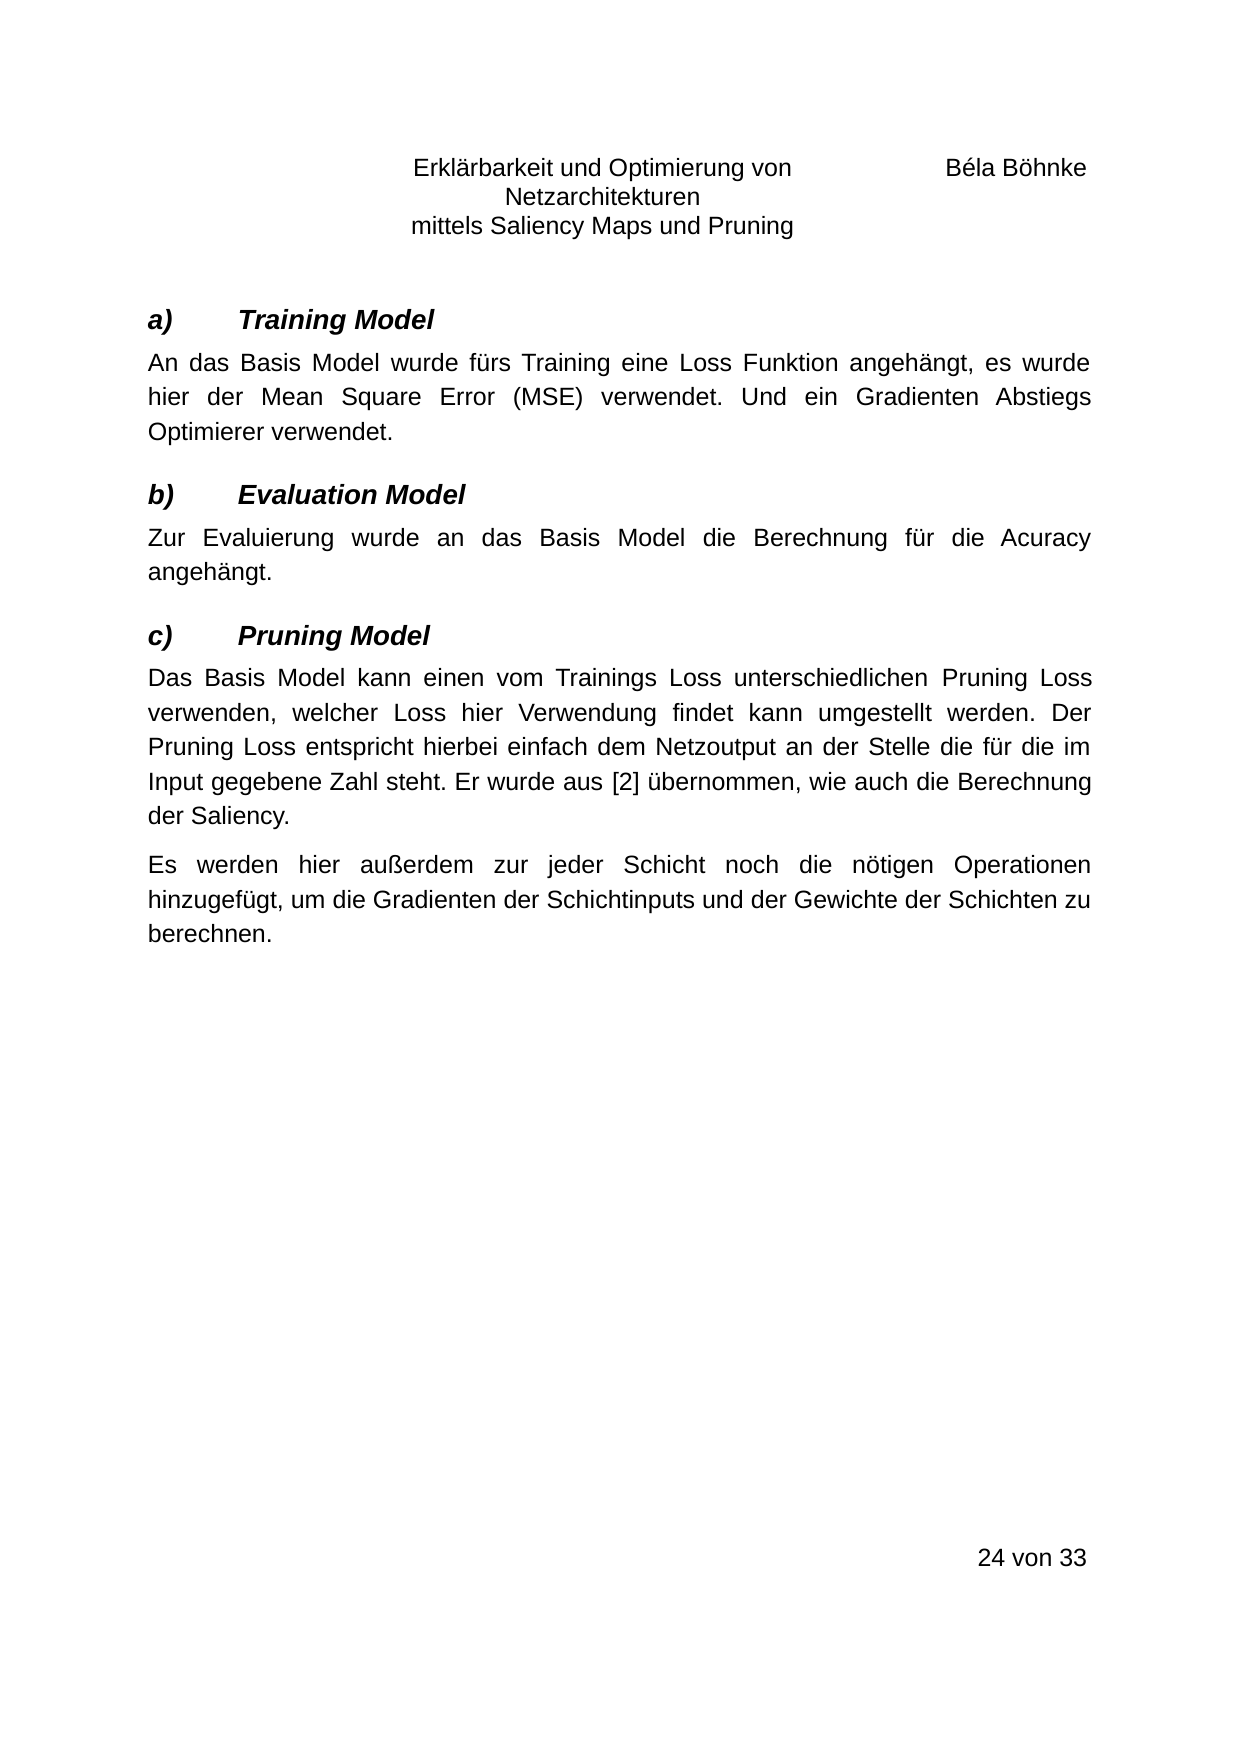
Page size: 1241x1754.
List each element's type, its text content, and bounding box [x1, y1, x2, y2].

text Zur Evaluierung wurde an das Basis Model die Berechnung für die Acuracy angehängt. [148, 523, 1093, 586]
text Das Basis Model kann einen vom Trainings Loss unterschiedlichen Pruning Loss verwenden, welcher Loss hier Verwendung findet kann umgestellt werden. Der Pruning Loss entspricht hierbei einfach dem Netzoutput an der Stelle die für die im Input gegebene Zahl steht. Er wurde aus [2] übernommen, wie auch die Berechnung der Saliency. [148, 663, 1093, 830]
subtitle Training Model [148, 303, 1093, 335]
subtitle Pruning Model [148, 619, 1093, 651]
text An das Basis Model wurde fürs Training eine Loss Funktion angehängt, es wurde hier der Mean Square Error (MSE) verwendet. Und ein Gradienten Abstiegs Optimierer verwendet. [148, 348, 1093, 446]
subtitle Evaluation Model [148, 478, 1093, 510]
text Es werden hier außerdem zur jeder Schicht noch die nötigen Operationen hinzugefügt, um die Gradienten der Schichtinputs und der Gewichte der Schichten zu berechnen. [148, 850, 1093, 948]
